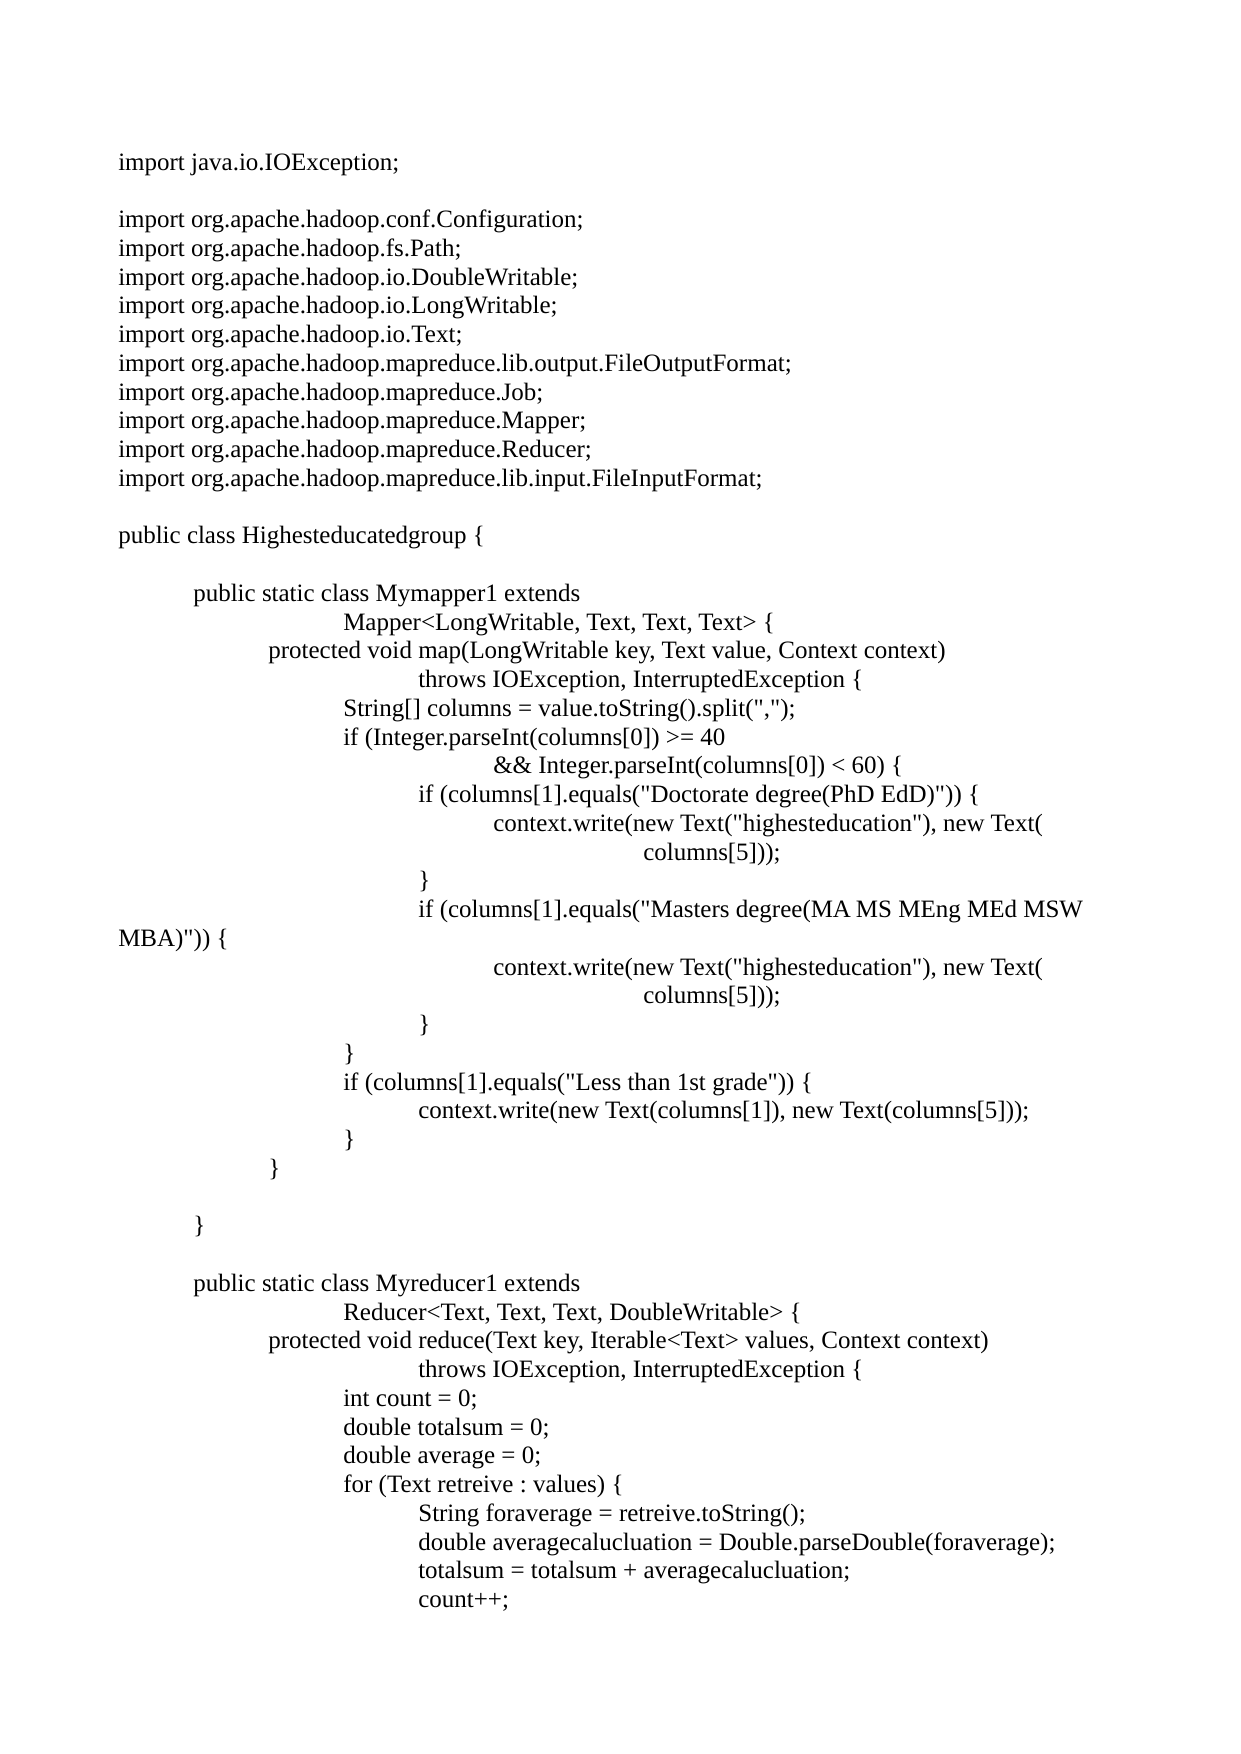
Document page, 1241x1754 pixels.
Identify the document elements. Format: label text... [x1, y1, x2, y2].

text protected void map(LongWritable key, Text value, Context context) [118, 636, 1122, 664]
text } [118, 866, 1122, 894]
text } [118, 1124, 1122, 1153]
text if (Integer.parseInt(columns[0]) >= 40 [118, 722, 1122, 751]
text } [118, 1038, 1122, 1067]
text count++; [118, 1584, 1122, 1613]
text if (columns[1].equals("Less than 1st grade")) { [118, 1067, 1122, 1096]
text int count = 0; [118, 1383, 1122, 1412]
text String foraverage = retreive.toString(); [118, 1498, 1122, 1527]
text if (columns[1].equals("Doctorate degree(PhD EdD)")) { [118, 779, 1122, 808]
text import org.apache.hadoop.io.DoubleWritable; [118, 262, 1122, 291]
text context.write(new Text(columns[1]), new Text(columns[5])); [118, 1096, 1122, 1124]
text import org.apache.hadoop.mapreduce.Job; [118, 377, 1122, 406]
text import org.apache.hadoop.mapreduce.Mapper; [118, 406, 1122, 434]
text double average = 0; [118, 1441, 1122, 1469]
text public static class Myreducer1 extends [118, 1268, 1122, 1297]
text public class Highesteducatedgroup { [118, 521, 1122, 549]
text import org.apache.hadoop.mapreduce.lib.input.FileInputFormat; [118, 463, 1122, 492]
text } [118, 1211, 1122, 1239]
text totalsum = totalsum + averagecalucluation; [118, 1556, 1122, 1584]
text for (Text retreive : values) { [118, 1469, 1122, 1498]
text Mapper<LongWritable, Text, Text, Text> { [118, 607, 1122, 636]
text import org.apache.hadoop.conf.Configuration; [118, 204, 1122, 233]
text double averagecalucluation = Double.parseDouble(foraverage); [118, 1527, 1122, 1556]
text && Integer.parseInt(columns[0]) < 60) { [118, 751, 1122, 779]
text context.write(new Text("highesteducation"), new Text( [118, 952, 1122, 981]
text Reducer<Text, Text, Text, DoubleWritable> { [118, 1297, 1122, 1326]
text if (columns[1].equals("Masters degree(MA MS MEng MEd MSW MBA)")) { [118, 894, 1122, 952]
text public static class Mymapper1 extends [118, 578, 1122, 607]
text protected void reduce(Text key, Iterable<Text> values, Context context) [118, 1326, 1122, 1354]
text import org.apache.hadoop.io.Text; [118, 319, 1122, 348]
text columns[5])); [118, 981, 1122, 1009]
text import org.apache.hadoop.mapreduce.lib.output.FileOutputFormat; [118, 348, 1122, 377]
text } [118, 1153, 1122, 1182]
text import org.apache.hadoop.io.LongWritable; [118, 291, 1122, 319]
text throws IOException, InterruptedException { [118, 664, 1122, 693]
text throws IOException, InterruptedException { [118, 1354, 1122, 1383]
text String[] columns = value.toString().split(","); [118, 693, 1122, 722]
text context.write(new Text("highesteducation"), new Text( [118, 808, 1122, 837]
text double totalsum = 0; [118, 1412, 1122, 1441]
text import org.apache.hadoop.fs.Path; [118, 233, 1122, 262]
text columns[5])); [118, 837, 1122, 866]
text import java.io.IOException; [118, 147, 1122, 176]
text } [118, 1009, 1122, 1038]
text import org.apache.hadoop.mapreduce.Reducer; [118, 434, 1122, 463]
